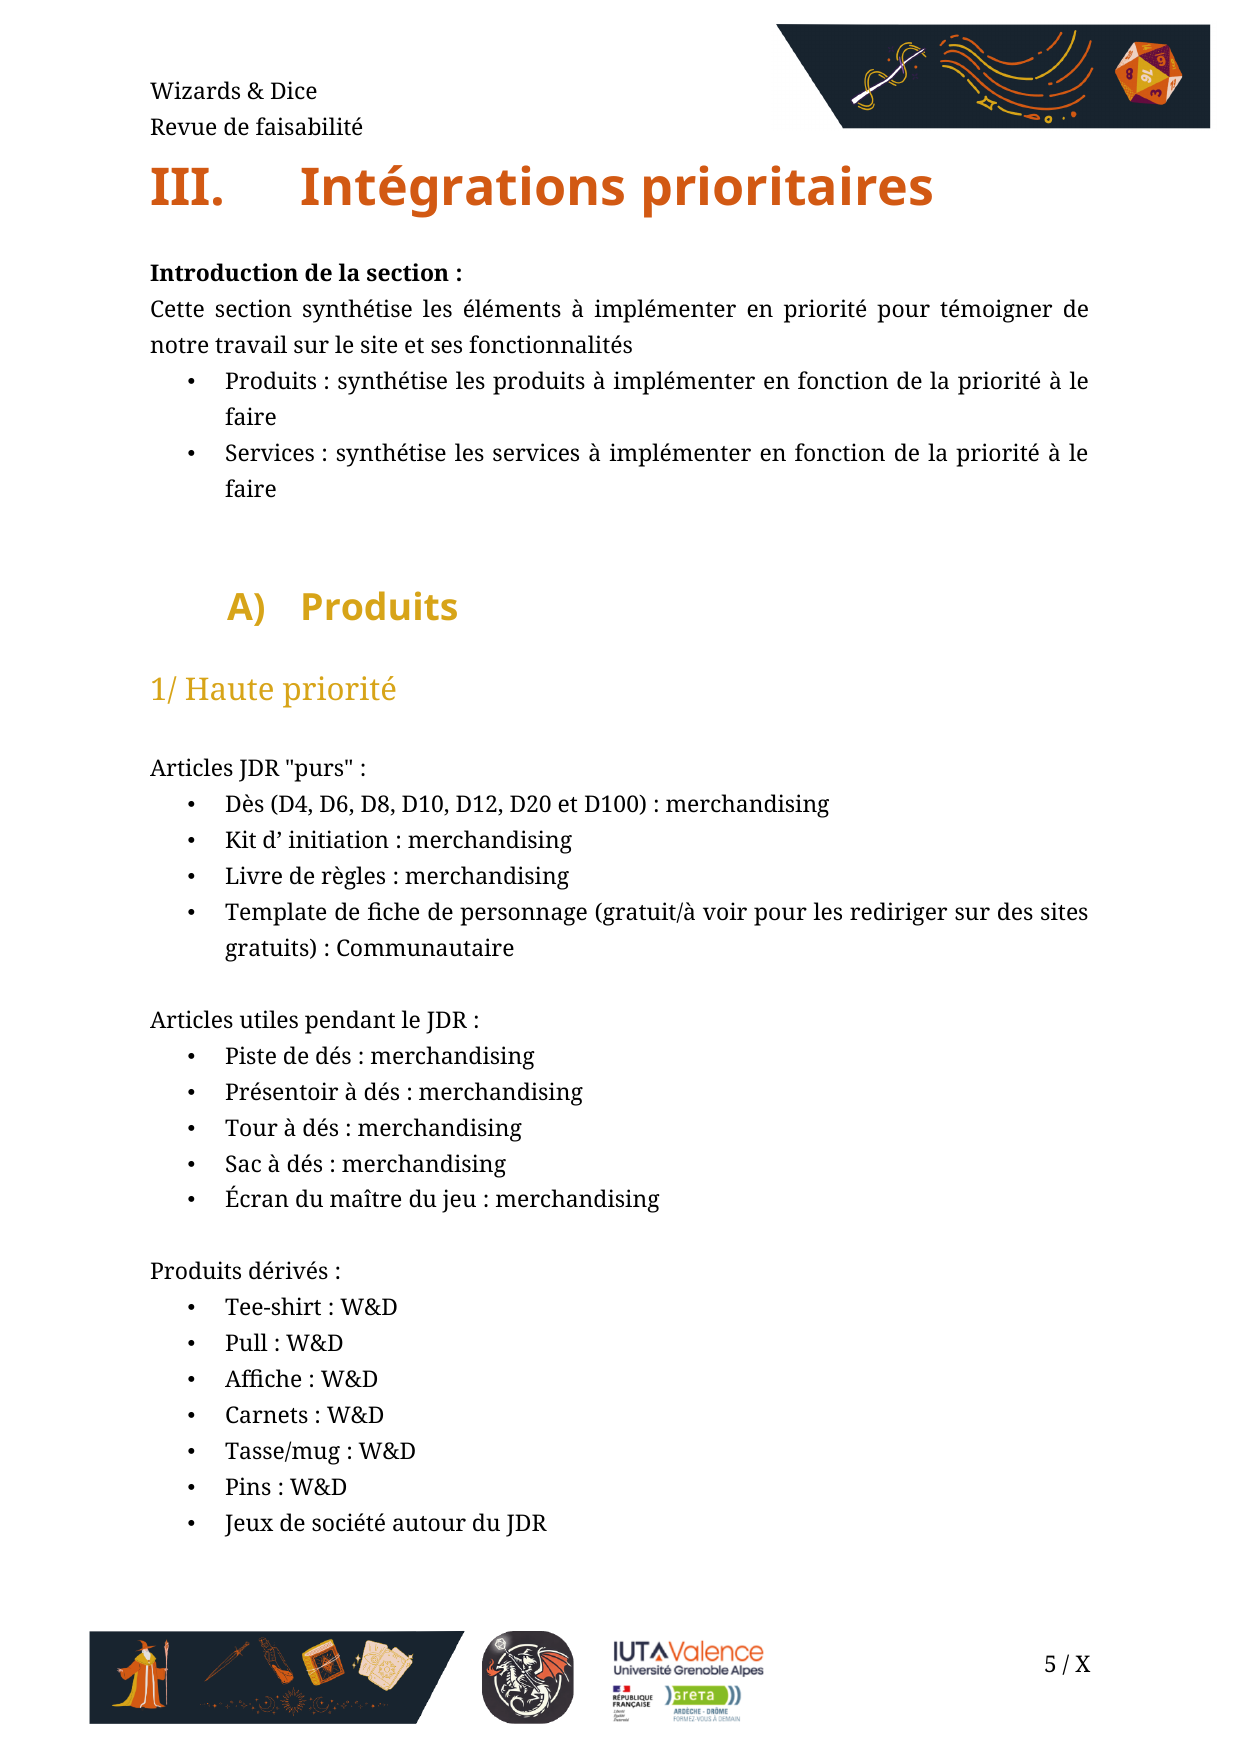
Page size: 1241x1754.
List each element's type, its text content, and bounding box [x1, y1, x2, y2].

list Pull : W&D [187, 1327, 1090, 1358]
list Livre de règles : merchandising [187, 860, 1090, 891]
list Affiche : W&D [187, 1363, 1090, 1394]
text Articles JDR "purs" : [150, 752, 1090, 783]
list Produits : synthétise les produits à implémenter en fonction de la priorité à le faire [187, 365, 1090, 432]
list Carnets : W&D [187, 1399, 1090, 1430]
list Piste de dés : merchandising [187, 1040, 1090, 1071]
list Services : synthétise les services à implémenter en fonction de la priorité à le faire [187, 437, 1090, 504]
list Tour à dés : merchandising [187, 1112, 1090, 1143]
list Kit d’ initiation : merchandising [187, 824, 1090, 855]
text Cette section synthétise les éléments à implémenter en priorité pour témoigner de notre travail sur le site et ses fonctionnalités [150, 293, 1090, 360]
list Tee-shirt : W&D [187, 1291, 1090, 1322]
list Présentoir à dés : merchandising [187, 1076, 1090, 1107]
list Tasse/mug : W&D [187, 1435, 1090, 1466]
subtitle Haute priorité [150, 667, 1090, 710]
list Template de fiche de personnage (gratuit/à voir pour les rediriger sur des sites gratuits) : Communautaire [187, 896, 1090, 963]
subtitle Produits [227, 580, 1090, 631]
list Pins : W&D [187, 1471, 1090, 1502]
list Sac à dés : merchandising [187, 1147, 1090, 1179]
picture [81, 1620, 788, 1733]
text Produits dérivés : [150, 1255, 1090, 1287]
text Introduction de la section : [150, 257, 1090, 288]
list Jeux de société autour du JDR [187, 1507, 1090, 1538]
list Écran du maître du jeu : merchandising [187, 1183, 1090, 1215]
list Dès (D4, D6, D8, D10, D12, D20 et D100) : merchandising [187, 788, 1090, 819]
subtitle Intégrations prioritaires [150, 150, 1090, 221]
text Articles utiles pendant le JDR : [150, 1004, 1090, 1035]
picture [771, 21, 1218, 131]
